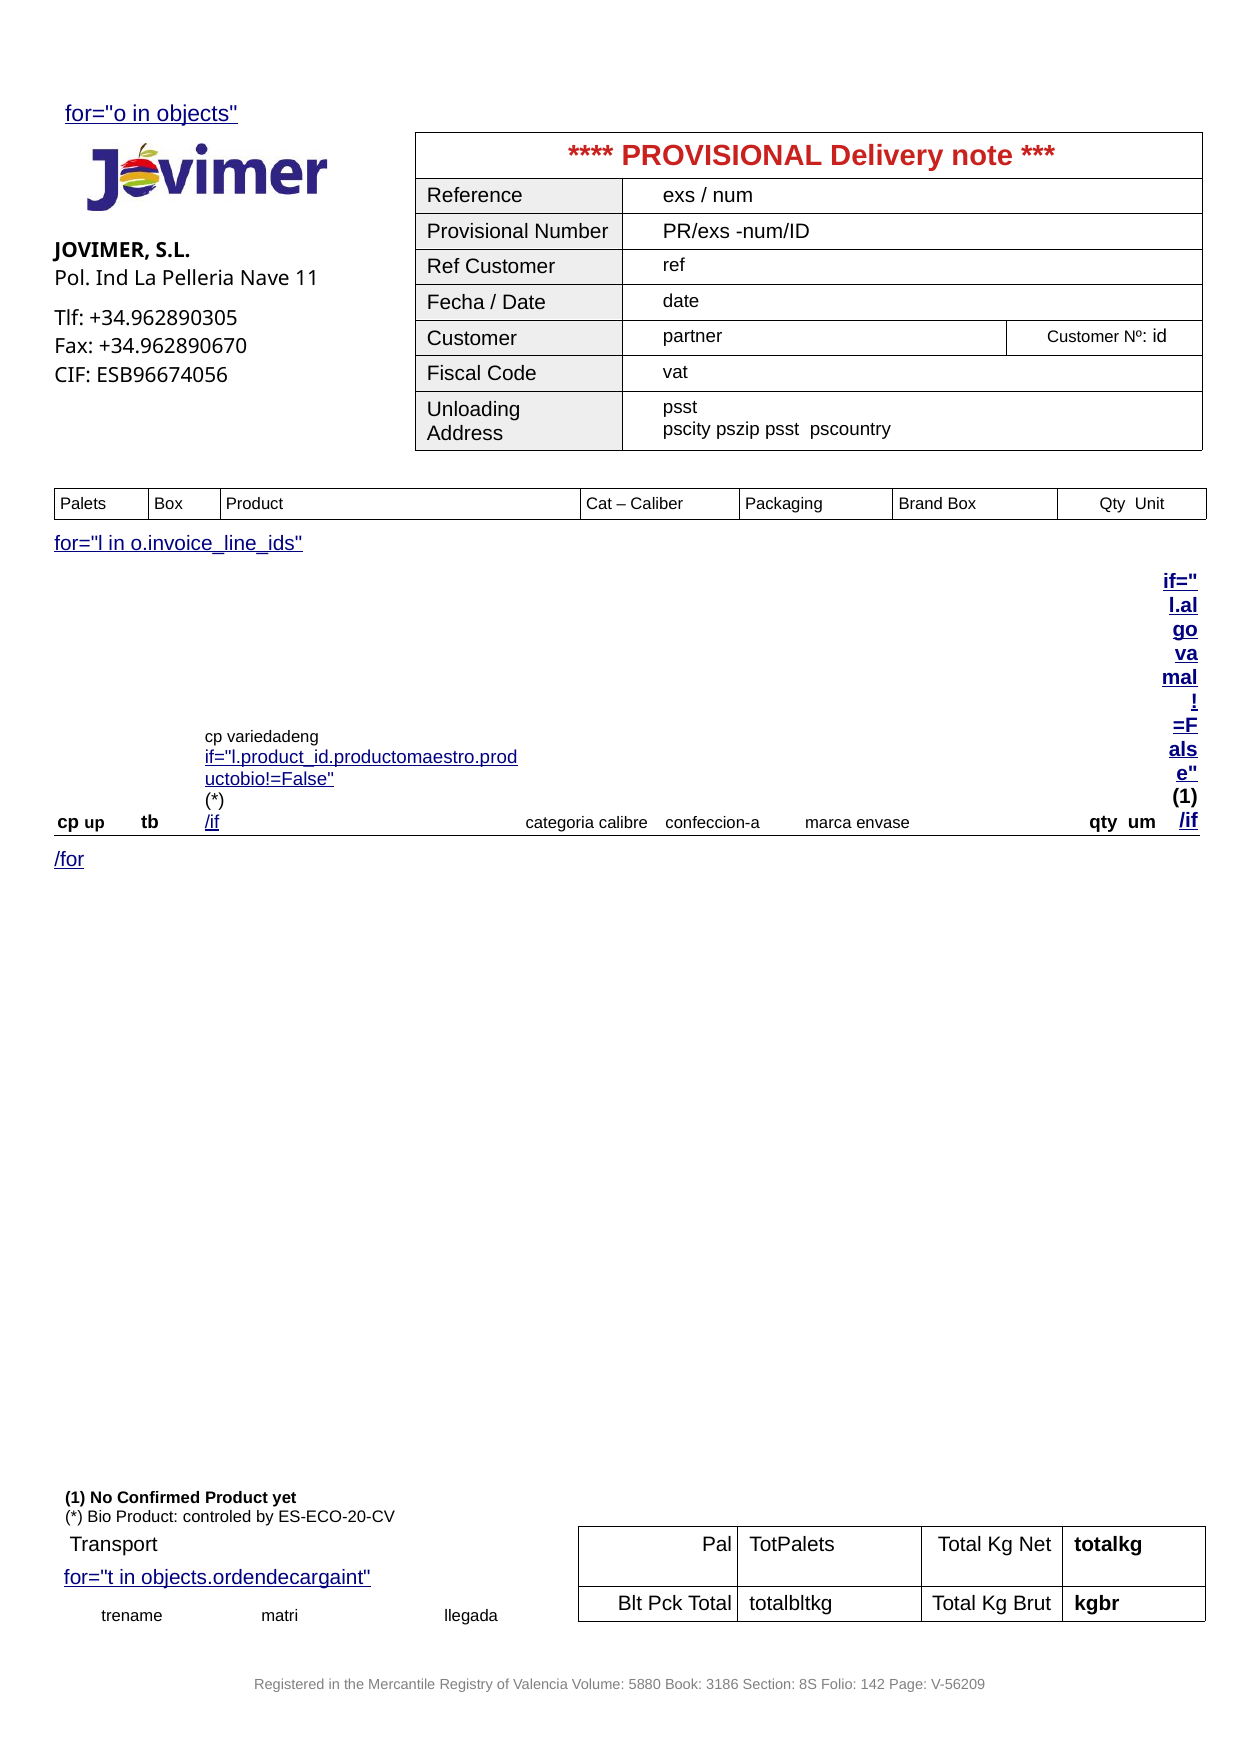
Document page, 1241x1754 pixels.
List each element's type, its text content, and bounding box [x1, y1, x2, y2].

table_cell /for [48, 841, 1212, 877]
table_cell Unloading Address [416, 392, 622, 450]
table_header **** PROVISIONAL Delivery note *** [416, 133, 1202, 177]
table_header marca envase [802, 566, 946, 835]
table_cell exs / num [623, 179, 1202, 213]
table_header Product [221, 489, 580, 519]
table_header [48, 482, 1212, 525]
table_header Box [149, 489, 220, 519]
table_cell Customer Nº: id [1007, 321, 1202, 355]
table_cell Reference [416, 179, 622, 213]
table_header if="l.algovamal!=False" (1) /if [1159, 566, 1200, 835]
table_header Palets [55, 489, 148, 519]
table_cell date [623, 285, 1202, 319]
table_header [409, 127, 1208, 456]
table_header Brand Box [893, 489, 1057, 519]
table_header categoria calibre [523, 566, 662, 835]
picture [87, 143, 328, 211]
table_cell Ref Customer [416, 250, 622, 284]
table_cell Provisional Number [416, 214, 622, 248]
table_header Cat – Caliber [581, 489, 739, 519]
text for="o in objects" [65, 100, 1175, 127]
table_header tb [138, 566, 202, 835]
table_cell vat [623, 356, 1202, 391]
table_header confeccion-a [662, 566, 802, 835]
table_cell psst pscity pszip psst pscountry [623, 392, 1202, 450]
table_header Qty Unit [1058, 489, 1206, 519]
table_header qty um [946, 566, 1159, 835]
table_cell Fiscal Code [416, 356, 622, 391]
table_header cp up [54, 566, 138, 835]
table_cell ref [623, 250, 1202, 284]
table_header cp variedadeng if="l.product_id.productomaestro.productobio!=False" (*) /if [202, 566, 522, 835]
table_cell PR/exs -num/ID [623, 214, 1202, 248]
table_cell for="l in o.invoice_line_ids" [48, 525, 1212, 560]
table_header JOVIMER, S.L. Pol. Ind La Pelleria Nave 11 Tlf: +34.962890305 Fax: +34.962890670 CIF: ESB96674056 [48, 127, 409, 456]
table_cell [48, 560, 1212, 841]
table_cell Fecha / Date [416, 285, 622, 319]
table_cell partner [623, 321, 1006, 355]
table_header Packaging [740, 489, 892, 519]
table_cell Customer [416, 321, 622, 355]
